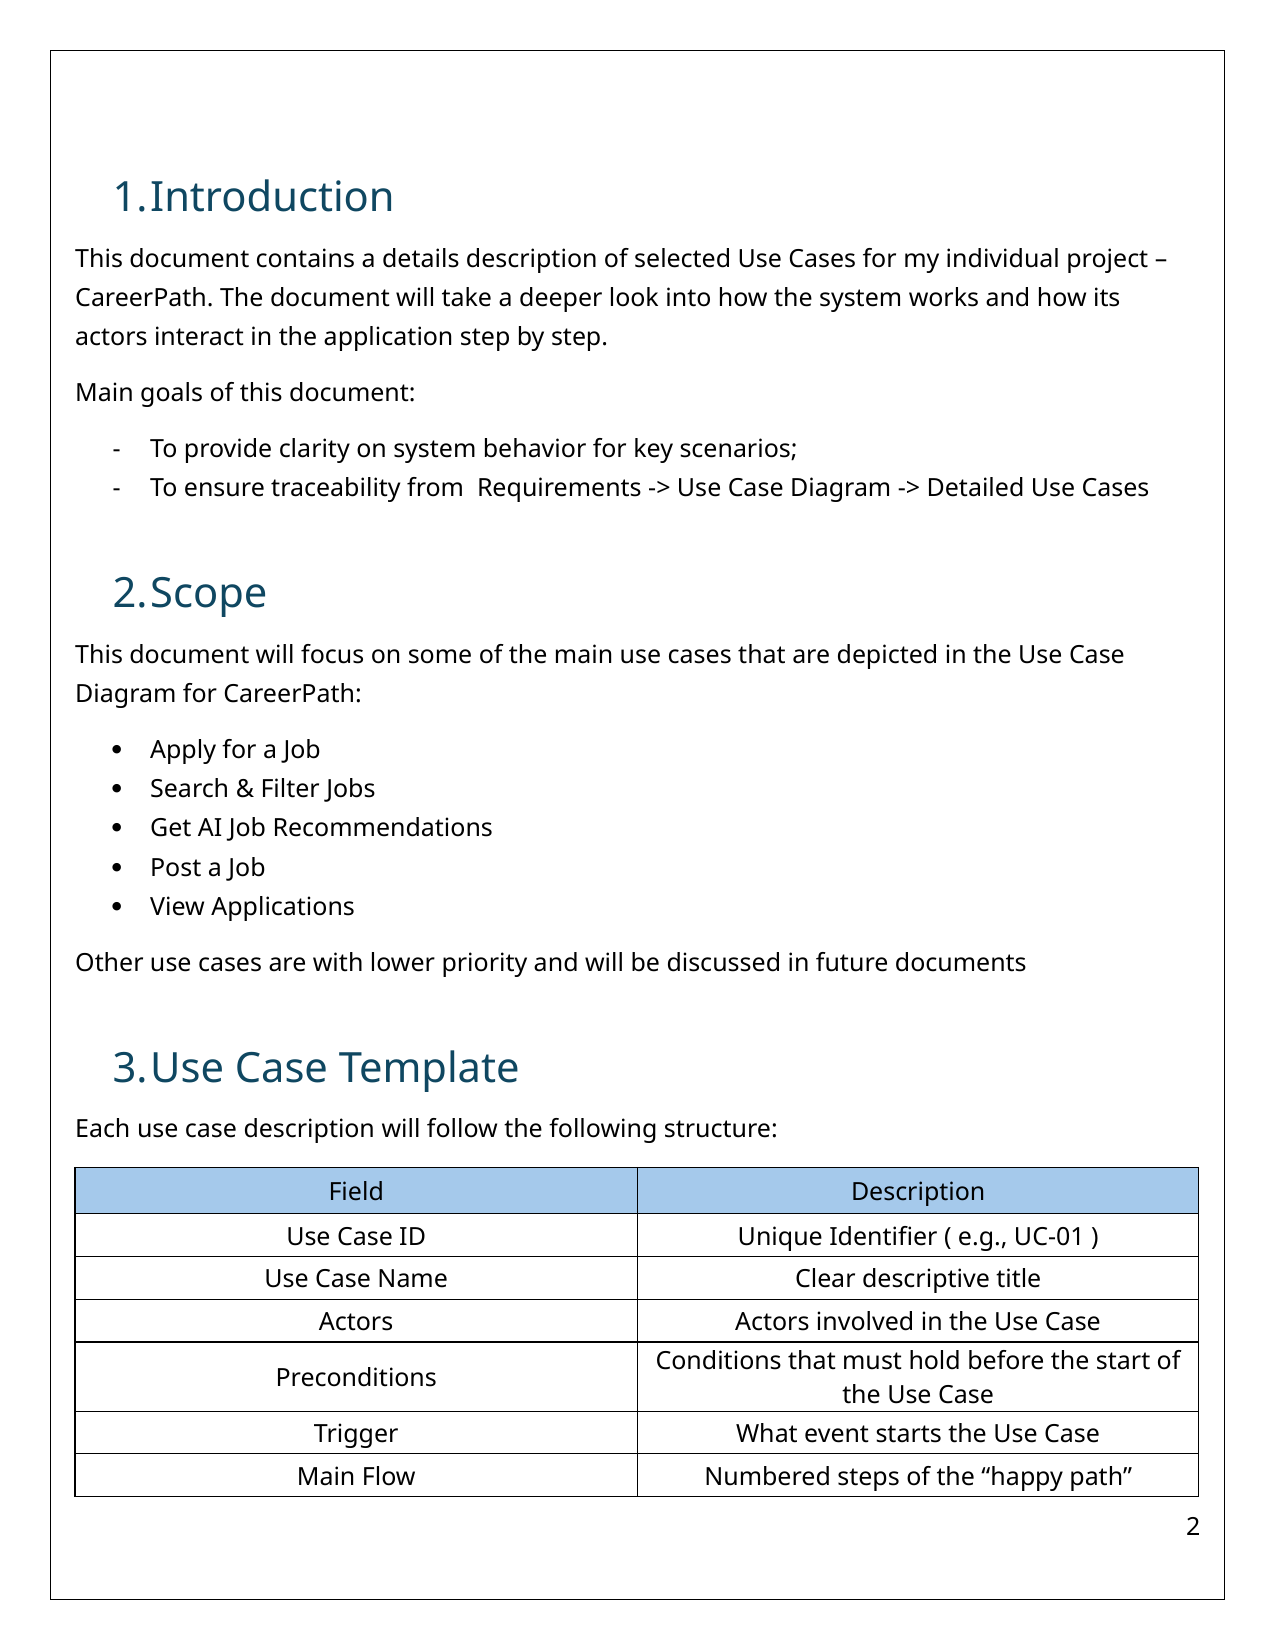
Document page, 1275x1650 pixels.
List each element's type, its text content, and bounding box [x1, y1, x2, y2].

table_cell Actors [76, 1300, 637, 1341]
list Get AI Job Recommendations [112, 810, 1200, 844]
table_cell What event starts the Use Case [638, 1412, 1198, 1453]
list Search & Filter Jobs [112, 771, 1200, 805]
table_cell Numbered steps of the “happy path” [638, 1454, 1198, 1496]
table_cell Use Case Name [76, 1257, 637, 1299]
table_cell Actors involved in the Use Case [638, 1300, 1198, 1341]
list Post a Job [112, 849, 1200, 883]
table_header Field [76, 1168, 637, 1213]
table_cell Preconditions [76, 1343, 637, 1411]
table_cell Trigger [76, 1412, 637, 1453]
list View Applications [112, 888, 1200, 922]
table_cell Conditions that must hold before the start of the Use Case [638, 1343, 1198, 1411]
list To provide clarity on system behavior for key scenarios; [112, 431, 1200, 465]
text This document will focus on some of the main use cases that are depicted in the Use Case Diagram for CareerPath: [75, 637, 1200, 710]
list Apply for a Job [112, 732, 1200, 766]
text Each use case description will follow the following structure: [75, 1111, 1200, 1145]
text Main goals of this document: [75, 375, 1200, 409]
table_cell Clear descriptive title [638, 1257, 1198, 1299]
table_header Description [638, 1168, 1198, 1213]
text This document contains a details description of selected Use Cases for my individual project – CareerPath. The document will take a deeper look into how the system works and how its actors interact in the application step by step. [75, 241, 1200, 353]
text Other use cases are with lower priority and will be discussed in future documents [75, 944, 1200, 978]
list To ensure traceability from Requirements -> Use Case Diagram -> Detailed Use Cases [112, 470, 1200, 504]
table_cell Main Flow [76, 1454, 637, 1496]
table_cell Use Case ID [76, 1214, 637, 1256]
table_cell Unique Identifier ( e.g., UC-01 ) [638, 1214, 1198, 1256]
subtitle Use Case Template [112, 1037, 1200, 1094]
subtitle Scope [112, 563, 1200, 620]
subtitle Introduction [112, 167, 1200, 224]
